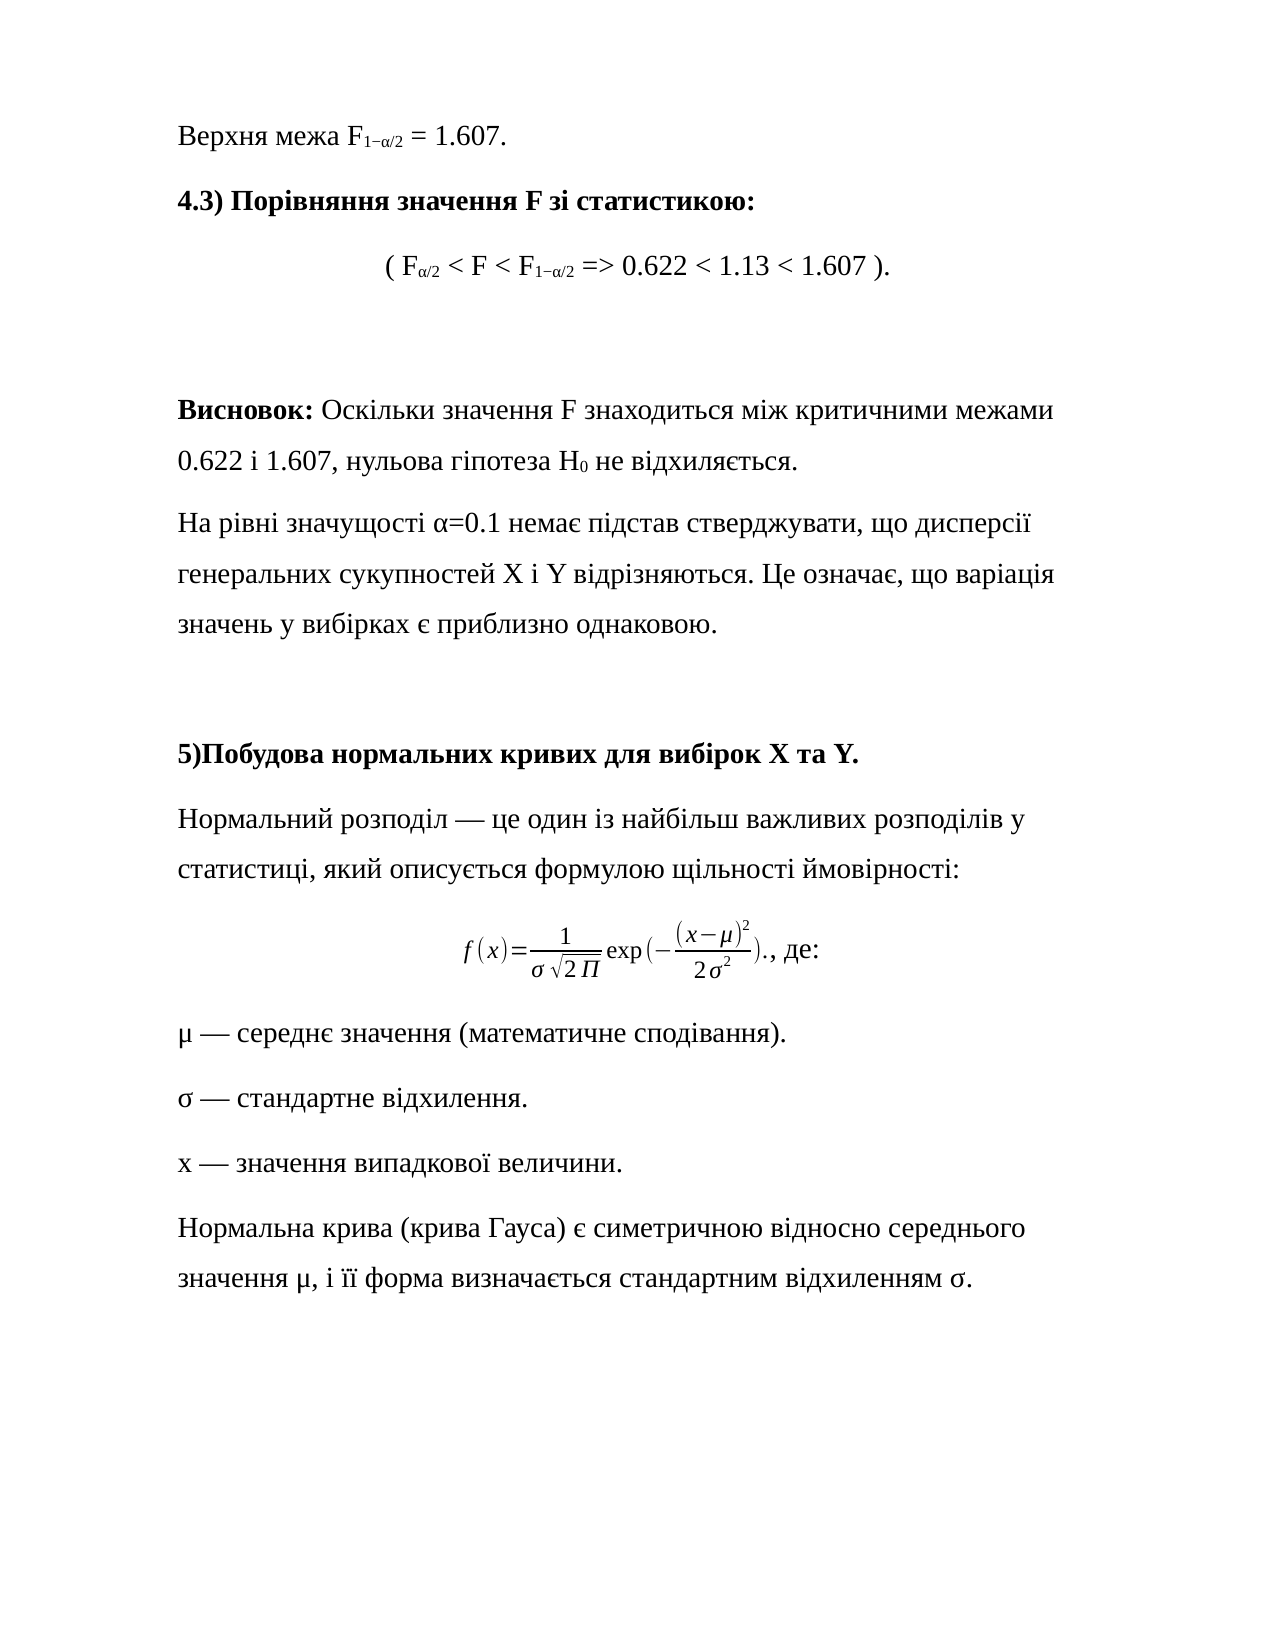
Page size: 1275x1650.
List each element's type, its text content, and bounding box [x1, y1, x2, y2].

text Нормальний розподіл — це один із найбільш важливих розподілів у статистиці, який описується формулою щільності ймовірності: [177, 801, 1098, 884]
text σ — стандартне відхилення. [177, 1080, 1098, 1114]
text x — значення випадкової величини. [177, 1145, 1098, 1179]
text Верхня межа F1−α/2 = 1.607. [177, 118, 1098, 152]
text Нормальна крива (крива Гауса) є симетричною відносно середнього значення μ, і її форма визначається стандартним відхиленням σ. [177, 1210, 1098, 1294]
subtitle Висновок: Оскільки значення F знаходиться між критичними межами 0.622 і 1.607, нульова гіпотеза H0 не відхиляється. [177, 392, 1098, 476]
text 4.3) Порівняння значення F зі статистикою: [177, 183, 1098, 217]
text , де: [177, 916, 1098, 984]
text На рівні значущості α=0.1 немає підстав стверджувати, що дисперсії генеральних сукупностей X і Y відрізняються. Це означає, що варіація значень у вибірках є приблизно однаковою. [177, 505, 1098, 639]
text ( Fα/2 < F < F1−α/2 => 0.622 < 1.13 < 1.607 ). [177, 248, 1098, 281]
text μ — середнє значення (математичне сподівання). [177, 1015, 1098, 1049]
text 5)Побудова нормальних кривих для вибірок X та Y. [177, 736, 1098, 769]
